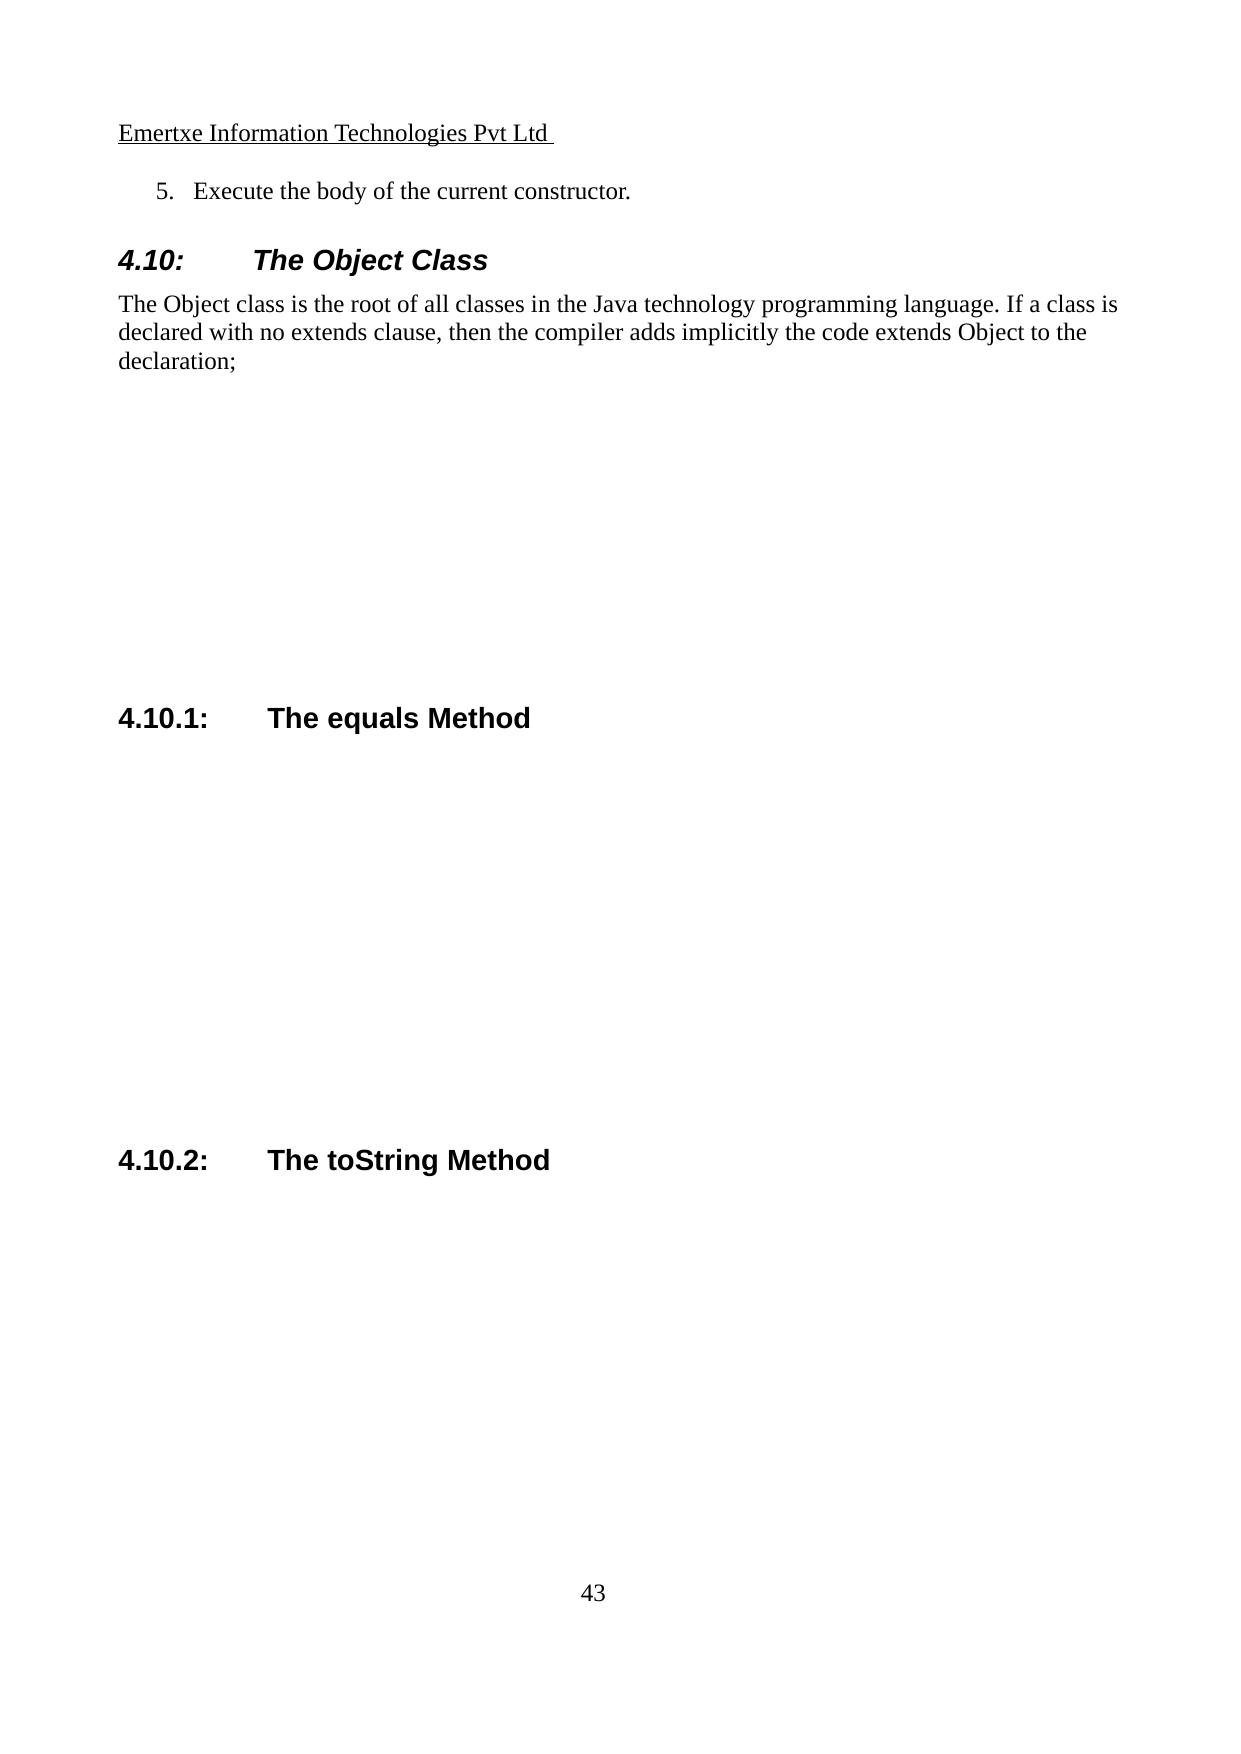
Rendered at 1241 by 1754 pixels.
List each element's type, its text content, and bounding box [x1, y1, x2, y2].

subtitle The equals Method [118, 701, 1122, 735]
subtitle The Object Class [118, 243, 1122, 276]
list Execute the body of the current constructor. [156, 176, 1122, 205]
text The Object class is the root of all classes in the Java technology programming language. If a class is declared with no extends clause, then the compiler adds implicitly the code extends Object to the declaration; [118, 289, 1122, 375]
subtitle The toString Method [118, 1143, 1122, 1177]
